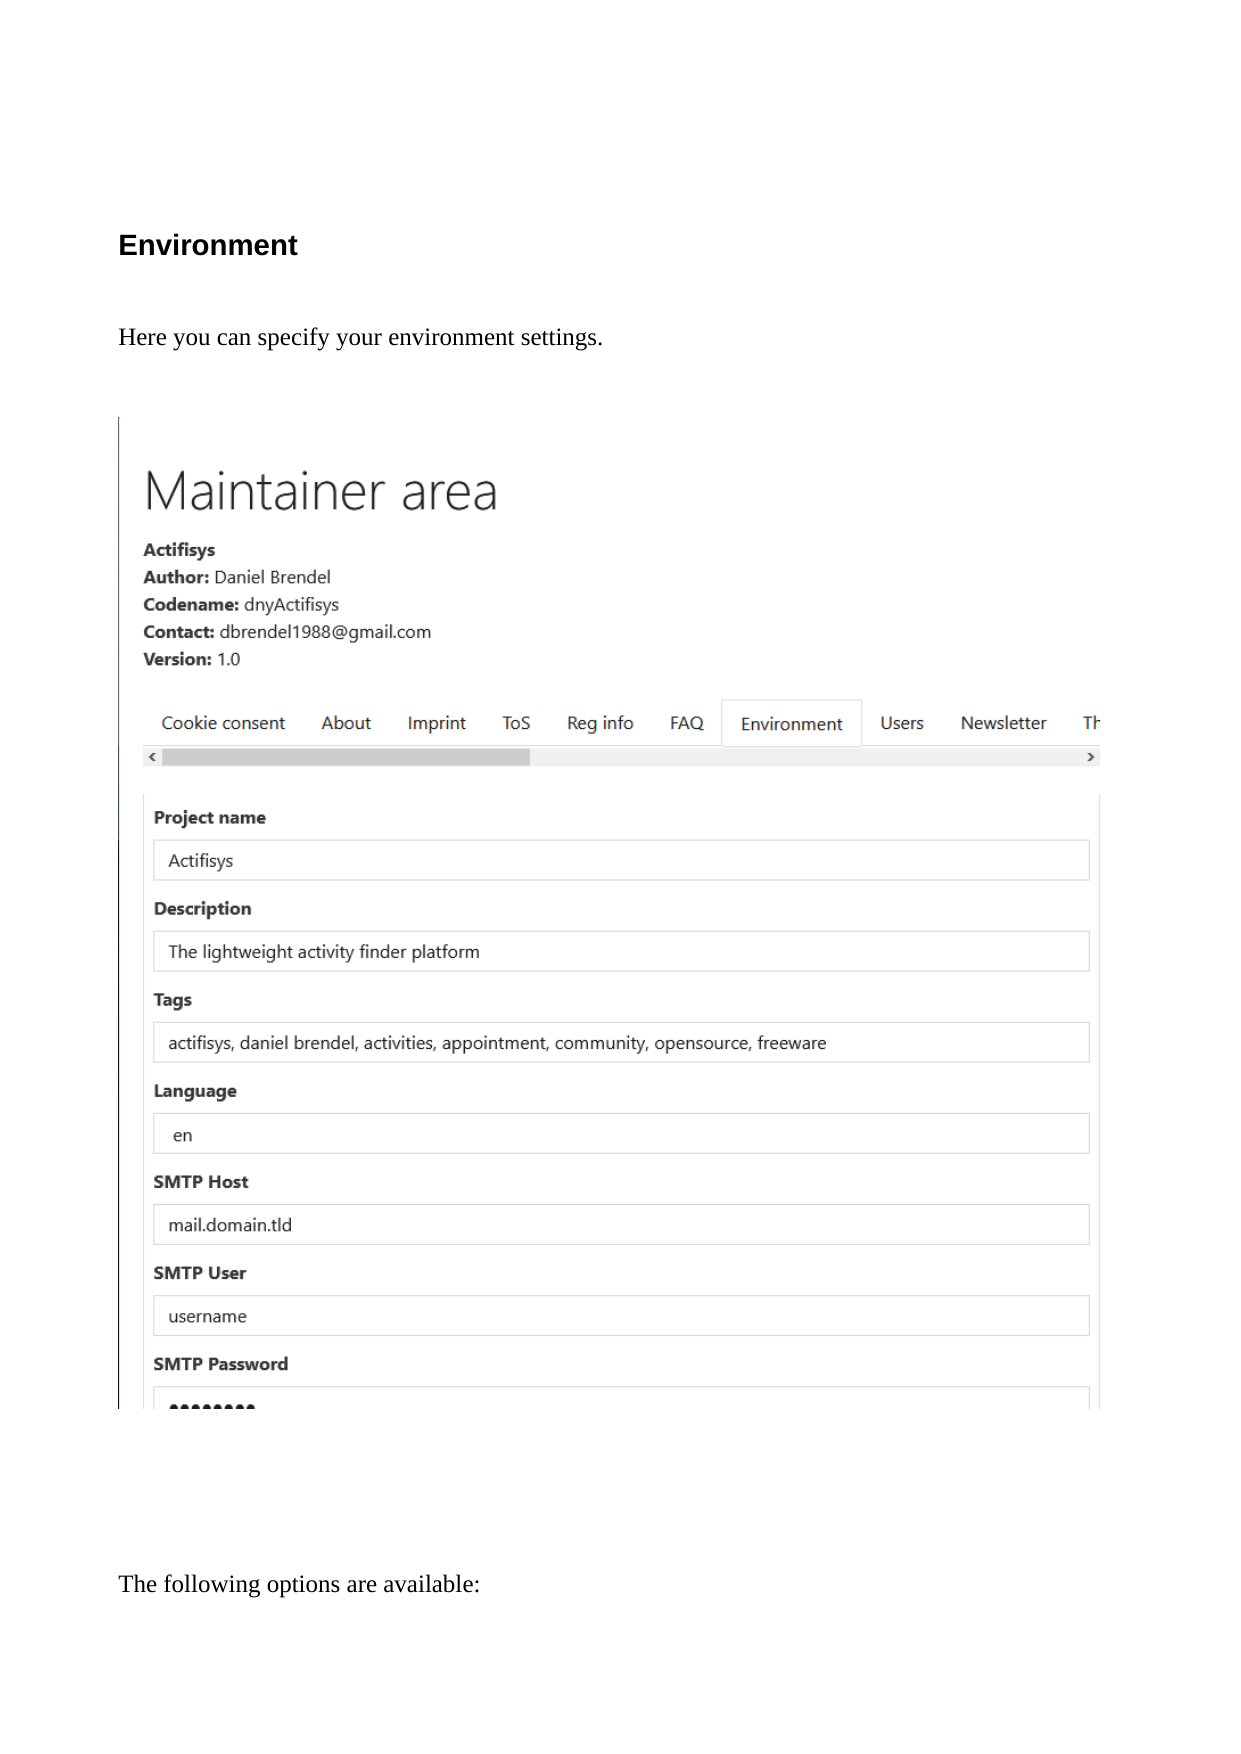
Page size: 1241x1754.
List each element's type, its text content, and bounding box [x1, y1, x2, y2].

subtitle Environment [118, 228, 1122, 262]
text Here you can specify your environment settings. [118, 322, 1122, 351]
text The following options are available: [118, 1569, 1122, 1597]
picture [118, 417, 1123, 1409]
